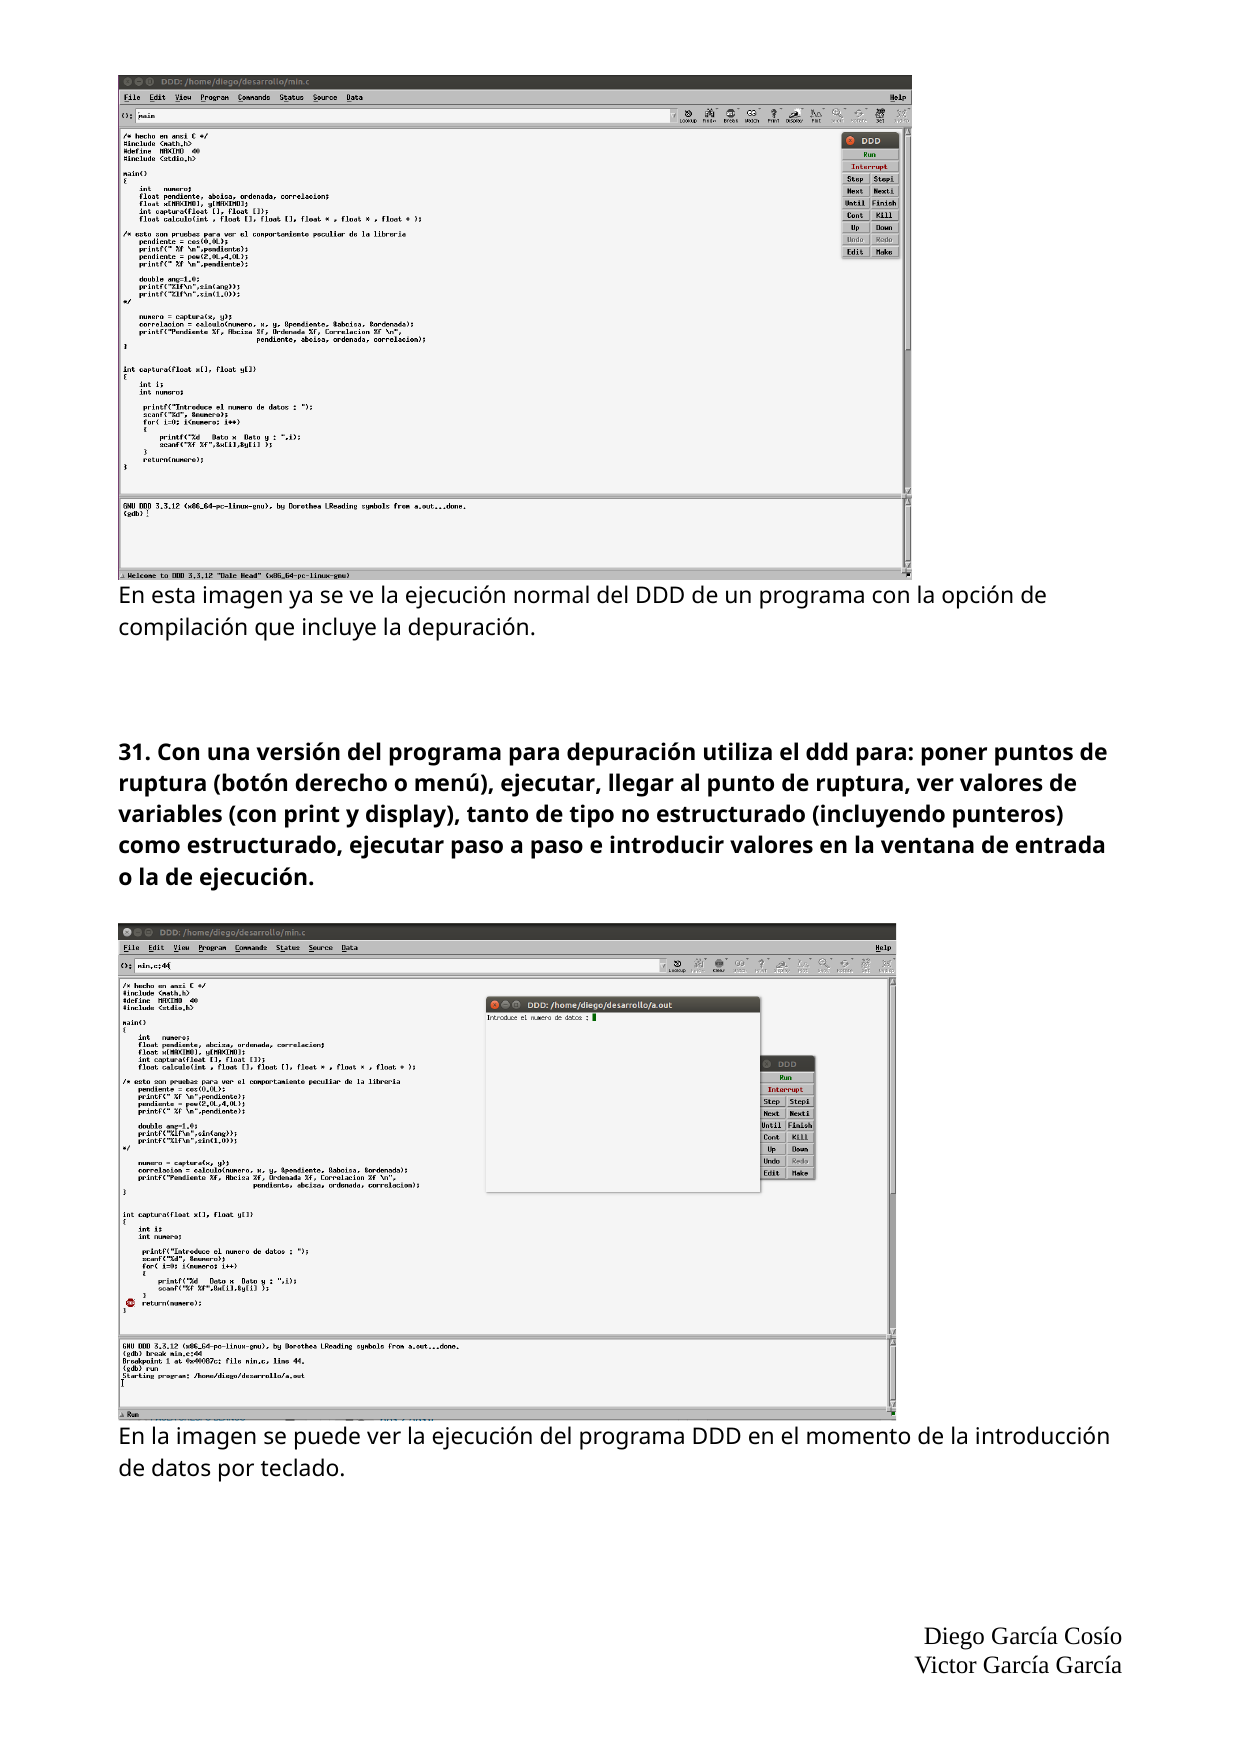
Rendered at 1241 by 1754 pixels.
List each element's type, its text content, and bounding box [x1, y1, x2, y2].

text En esta imagen ya se ve la ejecución normal del DDD de un programa con la opción de compilación que incluye la depuración. [118, 579, 1122, 642]
text 31. Con una versión del programa para depuración utiliza el ddd para: poner puntos de ruptura (botón derecho o menú), ejecutar, llegar al punto de ruptura, ver valores de variables (con print y display), tanto de tipo no estructurado (incluyendo punteros) como estructurado, ejecutar paso a paso e introducir valores en la ventana de entrada o la de ejecución. [118, 736, 1122, 892]
text En la imagen se puede ver la ejecución del programa DDD en el momento de la introducción de datos por teclado. [118, 1420, 1122, 1483]
